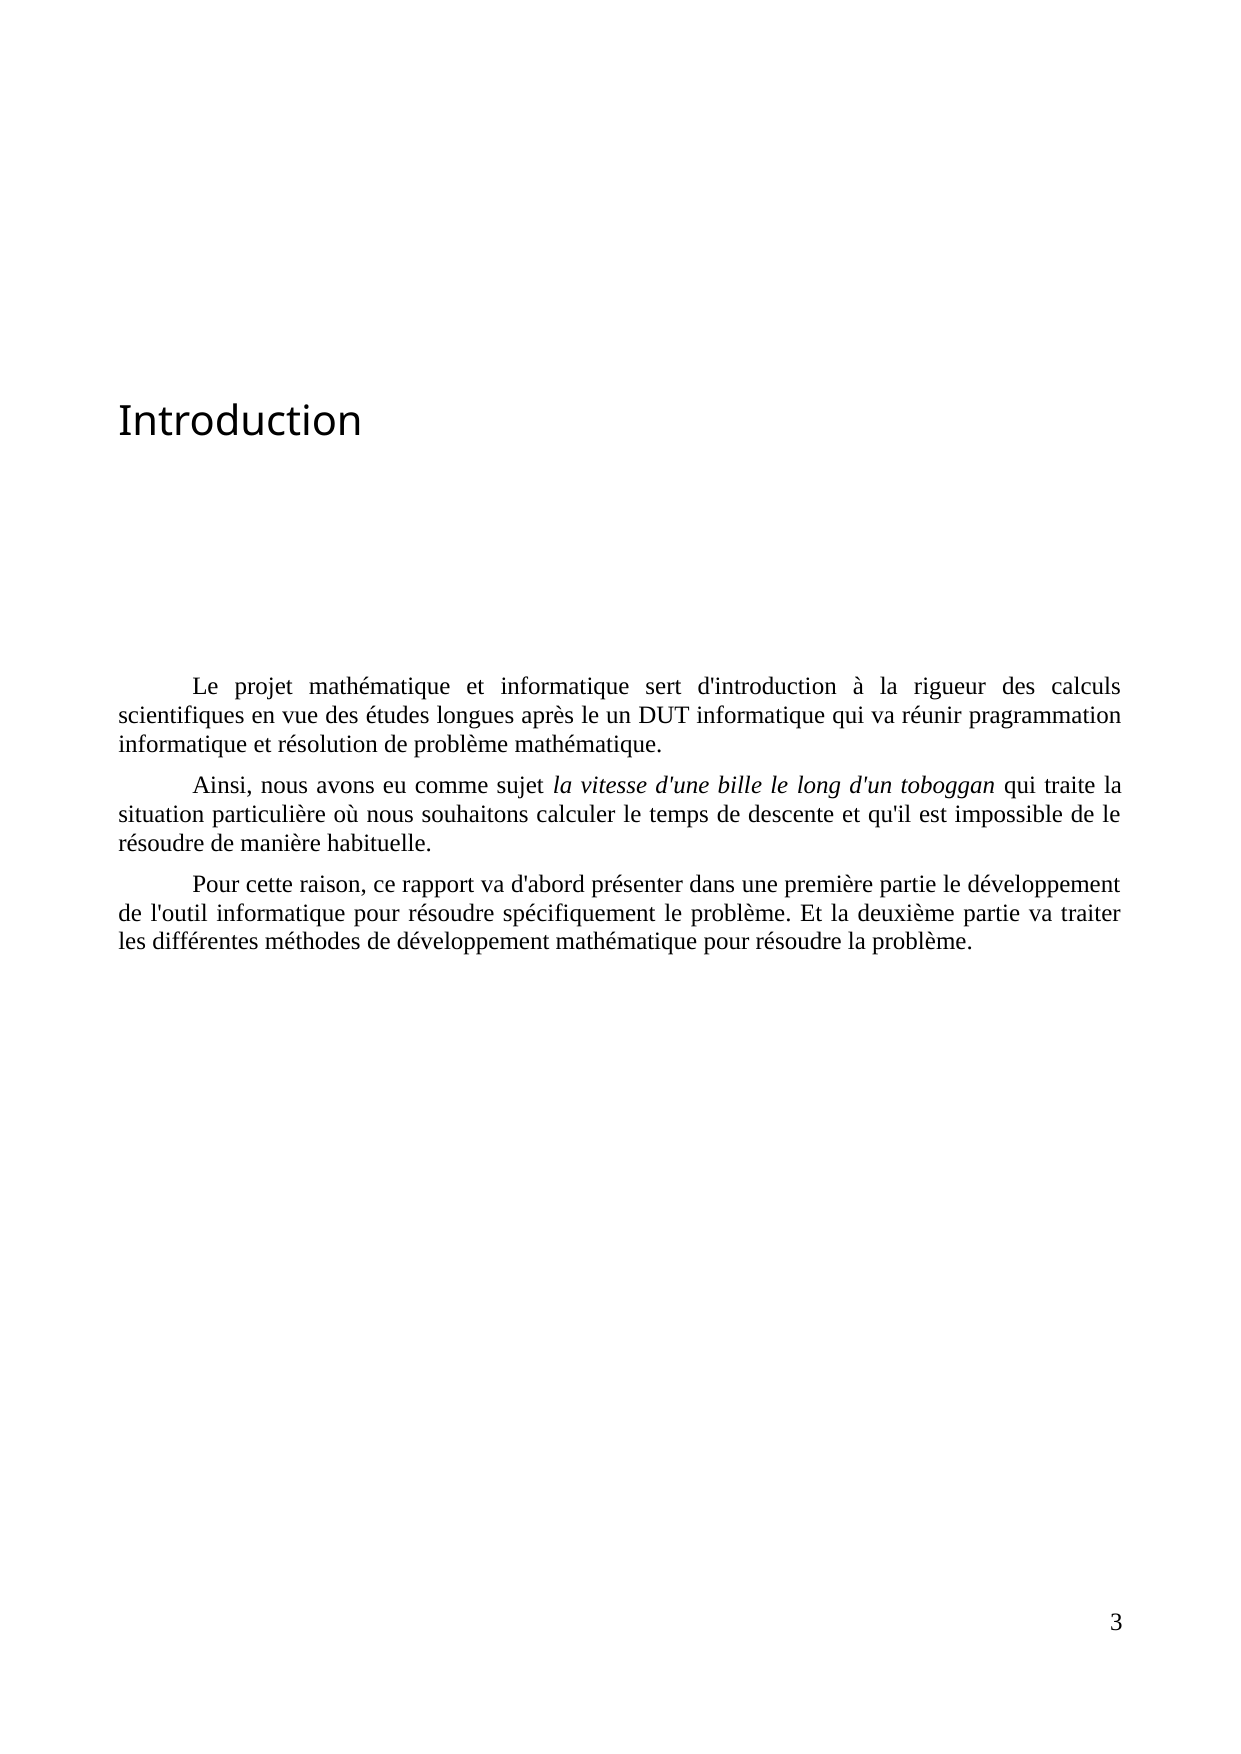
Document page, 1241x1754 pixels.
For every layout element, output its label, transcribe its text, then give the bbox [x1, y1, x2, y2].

subtitle Introduction [118, 391, 1122, 447]
text Ainsi, nous avons eu comme sujet la vitesse d'une bille le long d'un toboggan qui traite la situation particulière où nous souhaitons calculer le temps de descente et qu'il est impossible de le résoudre de manière habituelle. [118, 770, 1122, 856]
text Le projet mathématique et informatique sert d'introduction à la rigueur des calculs scientifiques en vue des études longues après le un DUT informatique qui va réunir pragrammation informatique et résolution de problème mathématique. [118, 671, 1122, 758]
text Pour cette raison, ce rapport va d'abord présenter dans une première partie le développement de l'outil informatique pour résoudre spécifiquement le problème. Et la deuxième partie va traiter les différentes méthodes de développement mathématique pour résoudre la problème. [118, 869, 1122, 955]
